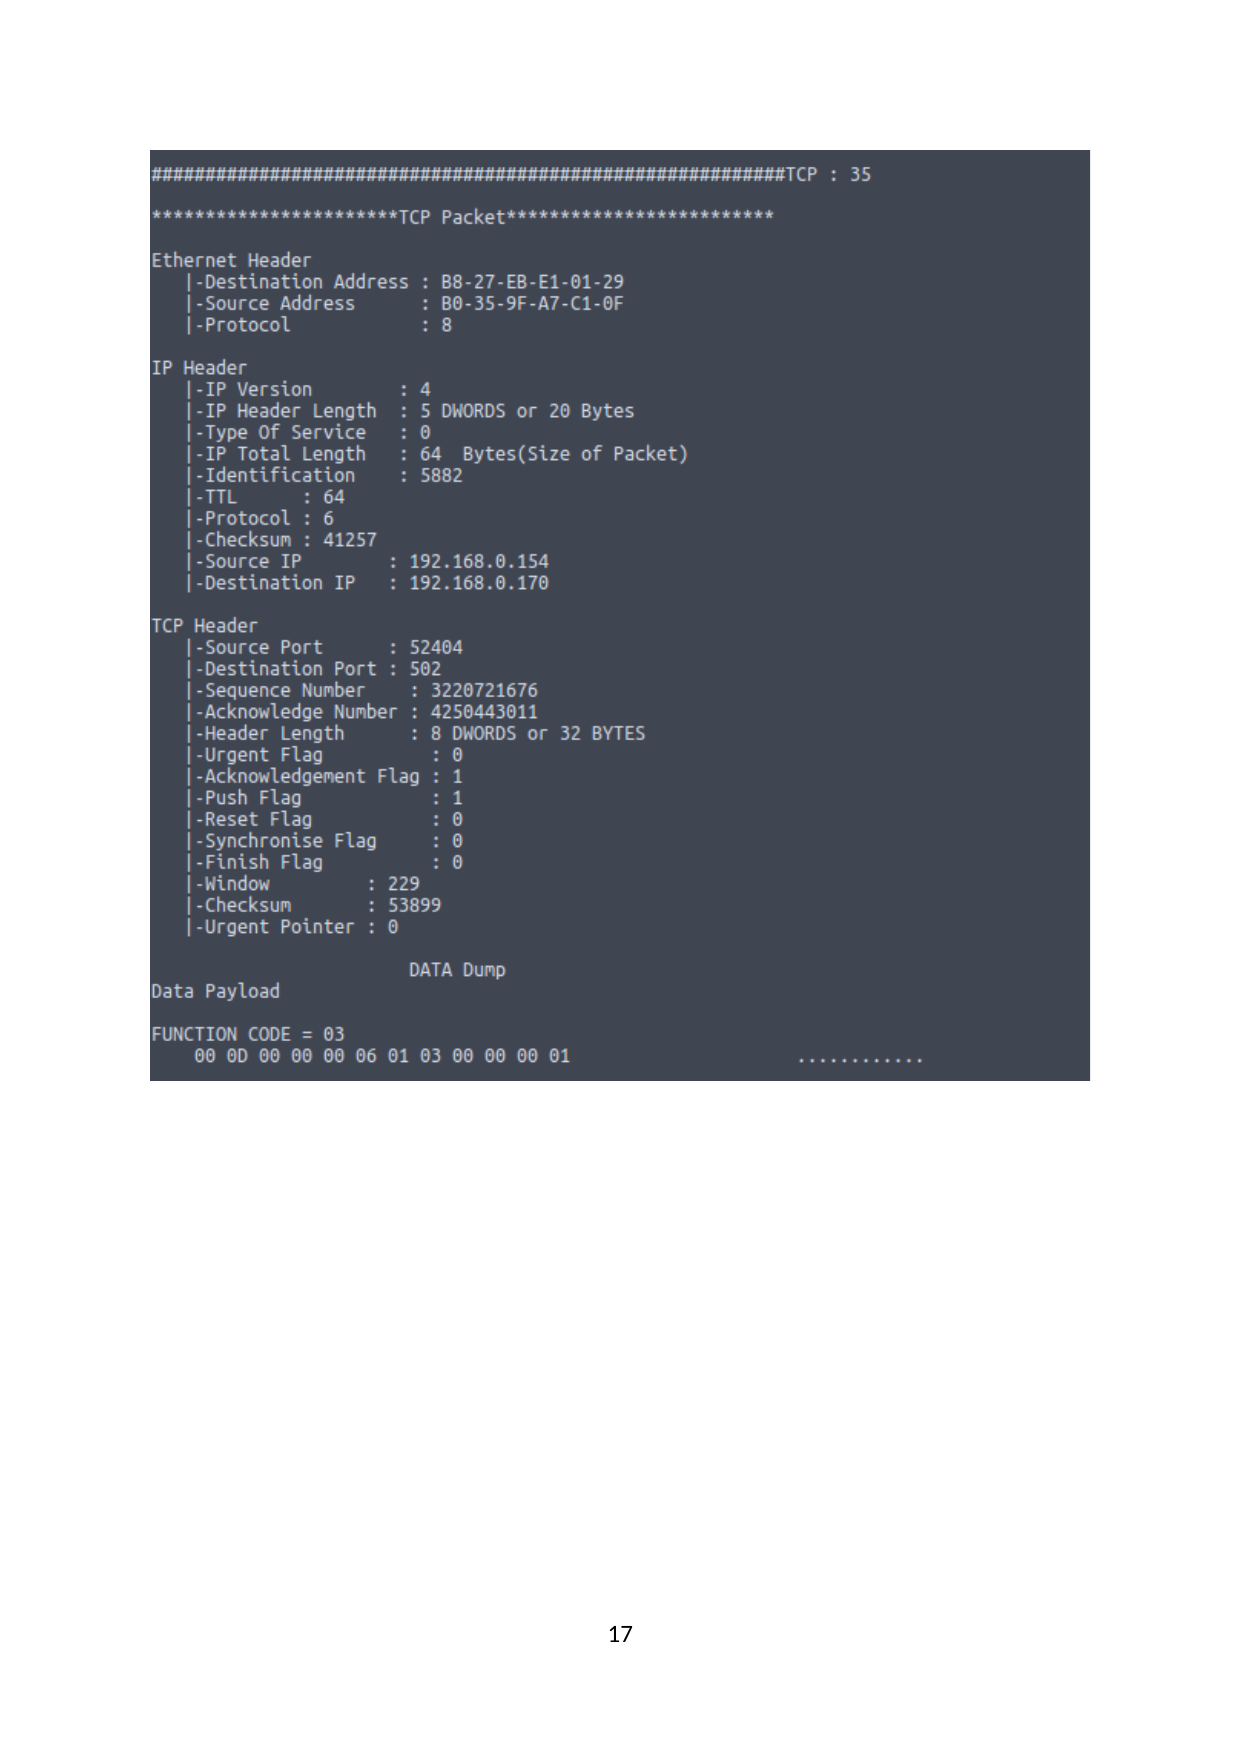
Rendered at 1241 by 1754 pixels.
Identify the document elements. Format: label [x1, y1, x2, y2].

picture [150, 150, 1091, 1081]
